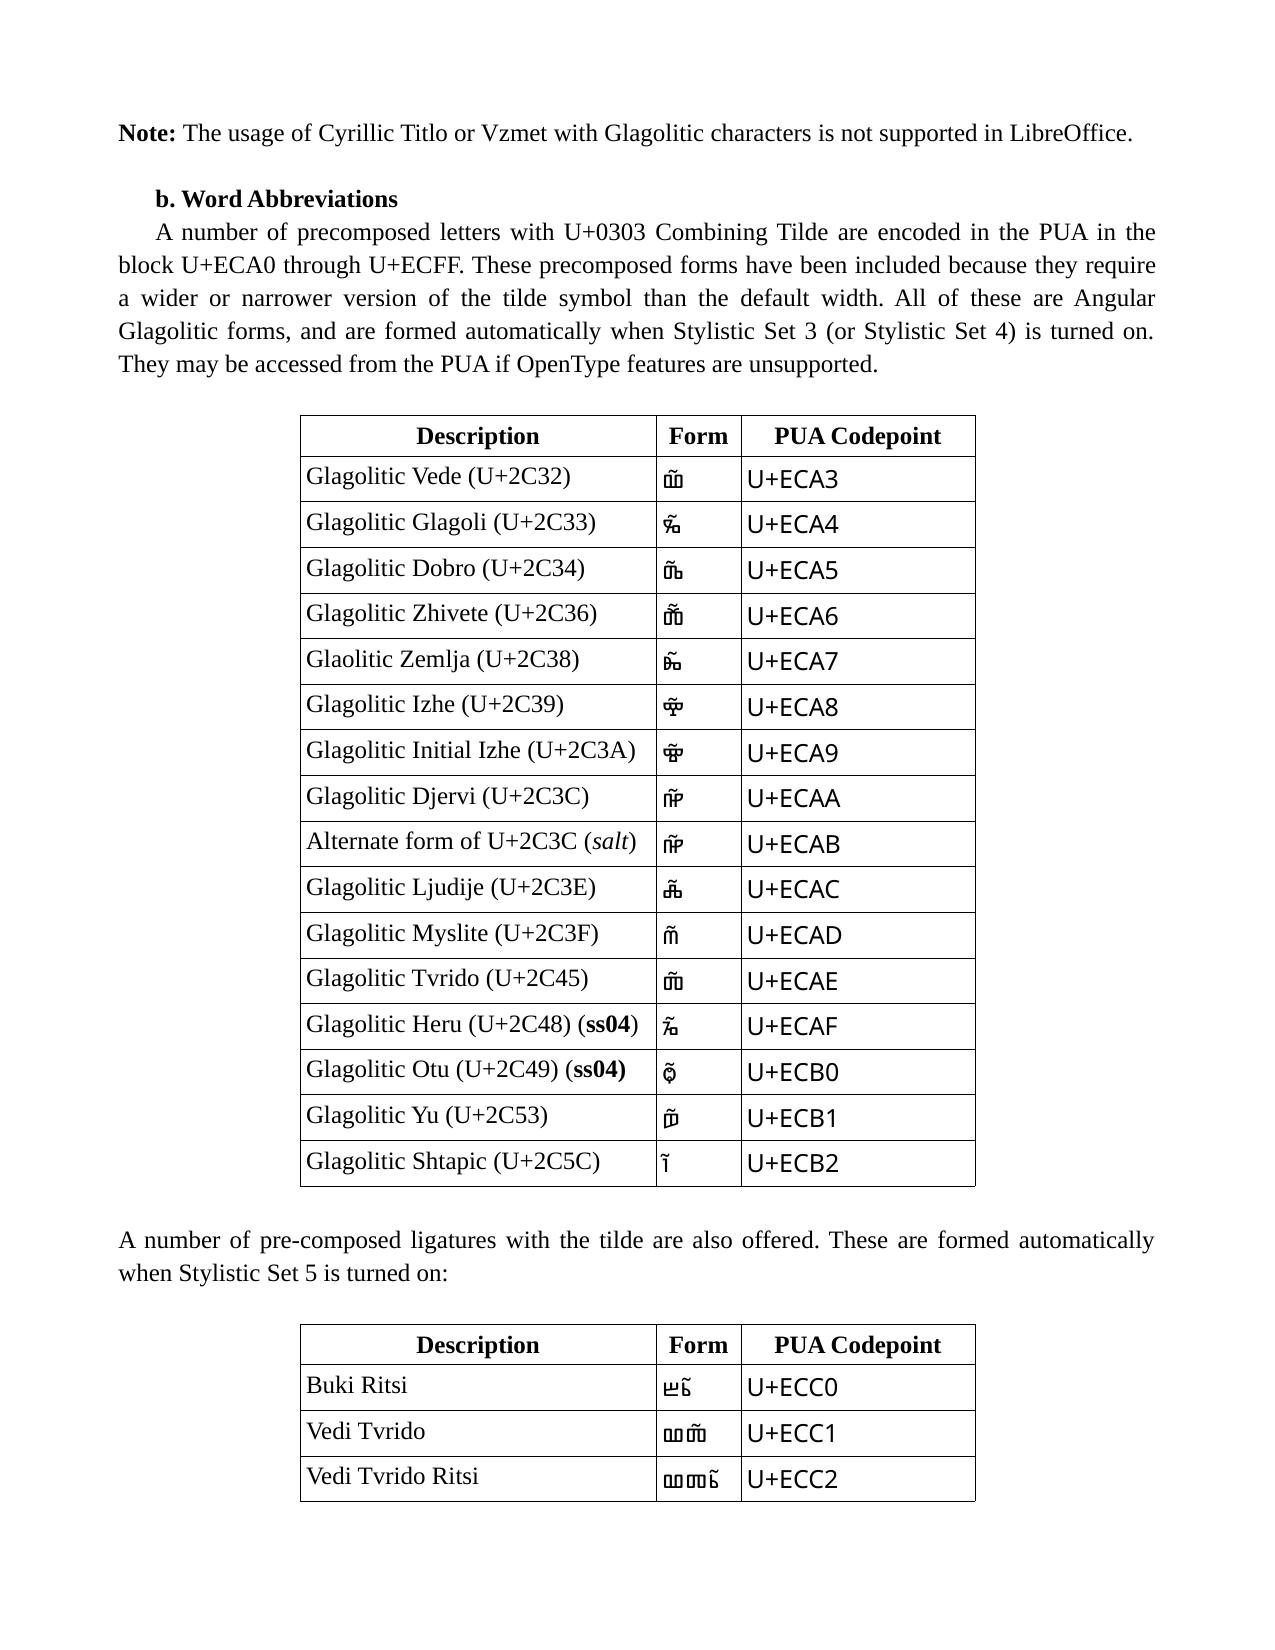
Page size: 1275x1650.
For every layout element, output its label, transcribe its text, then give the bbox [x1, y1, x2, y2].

table_cell U+ECAE [742, 959, 975, 1003]
table_cell Glagolitic Izhe (U+2C39) [301, 685, 656, 729]
table_cell U+ECB1 [742, 1095, 975, 1140]
table_cell U+ECAD [742, 913, 975, 957]
text Note: The usage of Cyrillic Titlo or Vzmet with Glagolitic characters is not supported in LibreOffice. [118, 118, 1157, 147]
table_cell ⰾ̃ [657, 867, 741, 912]
table_cell Glagolitic Otu (U+2C49) (ss04) [301, 1050, 656, 1094]
table_cell U+ECA5 [742, 548, 975, 592]
table_header Form [657, 1325, 741, 1364]
table_cell U+ECC0 [742, 1365, 975, 1410]
table_cell U+ECA7 [742, 639, 975, 684]
table_cell Vedi Tvrido [301, 1411, 656, 1456]
table_cell Glagolitic Heru (U+2C48) (ss04) [301, 1004, 656, 1049]
table_cell Glagolitic Dobro (U+2C34) [301, 548, 656, 592]
table_cell U+ECA3 [742, 457, 975, 501]
table_cell ⰶ̃ [657, 594, 741, 638]
table_cell U+ECAA [742, 776, 975, 821]
table_cell ⰸ̃ [657, 639, 741, 684]
table_header Form [657, 416, 741, 456]
table_cell U+ECAF [742, 1004, 975, 1049]
table_cell U+ECC1 [742, 1411, 975, 1456]
table_cell ⰿ̃ [657, 913, 741, 957]
table_cell Glagolitic Ljudije (U+2C3E) [301, 867, 656, 912]
table_cell ⱜ̃ [657, 1141, 741, 1186]
table_header PUA Codepoint [742, 1325, 975, 1364]
table_cell Buki Ritsi [301, 1365, 656, 1410]
table_cell Glagolitic Yu (U+2C53) [301, 1095, 656, 1140]
table_cell Alternate form of U+2C3C (salt) [301, 822, 656, 866]
table_cell U+ECC2 [742, 1457, 975, 1501]
table_cell ⰼ̃ [657, 776, 741, 821]
table_cell Glagolitic Vede (U+2C32) [301, 457, 656, 501]
table_cell ⱉ̃ [657, 1050, 741, 1094]
table_cell ⰲⱅ̃ [657, 1411, 741, 1456]
table_header Description [301, 416, 656, 456]
table_cell U+ECB0 [742, 1050, 975, 1094]
table_cell U+ECAB [742, 822, 975, 866]
table_cell ⰹ̃ [657, 685, 741, 729]
table_cell ⰲⱅⱃ̃ [657, 1457, 741, 1501]
table_cell ⱓ̃ [657, 1095, 741, 1140]
table_cell Glagolitic Initial Izhe (U+2C3A) [301, 730, 656, 775]
table_cell U+ECA9 [742, 730, 975, 775]
table_cell ⰳ̃ [657, 502, 741, 547]
table_cell ⰴ̃ [657, 548, 741, 592]
table_cell U+ECAC [742, 867, 975, 912]
table_cell ⰺ̃ [657, 730, 741, 775]
text A number of pre-composed ligatures with the tilde are also offered. These are formed automatically when Stylistic Set 5 is turned on: [118, 1225, 1157, 1287]
table_header PUA Codepoint [742, 416, 975, 456]
table_cell Glagolitic Shtapic (U+2C5C) [301, 1141, 656, 1186]
table_cell U+ECA8 [742, 685, 975, 729]
table_cell Glagolitic Zhivete (U+2C36) [301, 594, 656, 638]
table_cell Vedi Tvrido Ritsi [301, 1457, 656, 1501]
table_cell U+ECB2 [742, 1141, 975, 1186]
table_cell ⱅ̃ [657, 959, 741, 1003]
table_cell U+ECA6 [742, 594, 975, 638]
table_header Description [301, 1325, 656, 1364]
table_cell ⰱⱃ̃ [657, 1365, 741, 1410]
table_cell Glagolitic Glagoli (U+2C33) [301, 502, 656, 547]
table_cell ⱈ̃ [657, 1004, 741, 1049]
table_cell ⰲ̃ [657, 457, 741, 501]
table_cell Glaolitic Zemlja (U+2C38) [301, 639, 656, 684]
table_cell Glagolitic Tvrido (U+2C45) [301, 959, 656, 1003]
table_cell ⰼ̃ [657, 822, 741, 866]
table_cell Glagolitic Djervi (U+2C3C) [301, 776, 656, 821]
text b. Word Abbreviations [118, 184, 1157, 213]
table_cell U+ECA4 [742, 502, 975, 547]
text A number of precomposed letters with U+0303 Combining Tilde are encoded in the PUA in the block U+ECA0 through U+ECFF. These precomposed forms have been included because they require a wider or narrower version of the tilde symbol than the default width. All of these are Angular Glagolitic forms, and are formed automatically when Stylistic Set 3 (or Stylistic Set 4) is turned on. They may be accessed from the PUA if OpenType features are unsupported. [118, 217, 1157, 378]
table_cell Glagolitic Myslite (U+2C3F) [301, 913, 656, 957]
